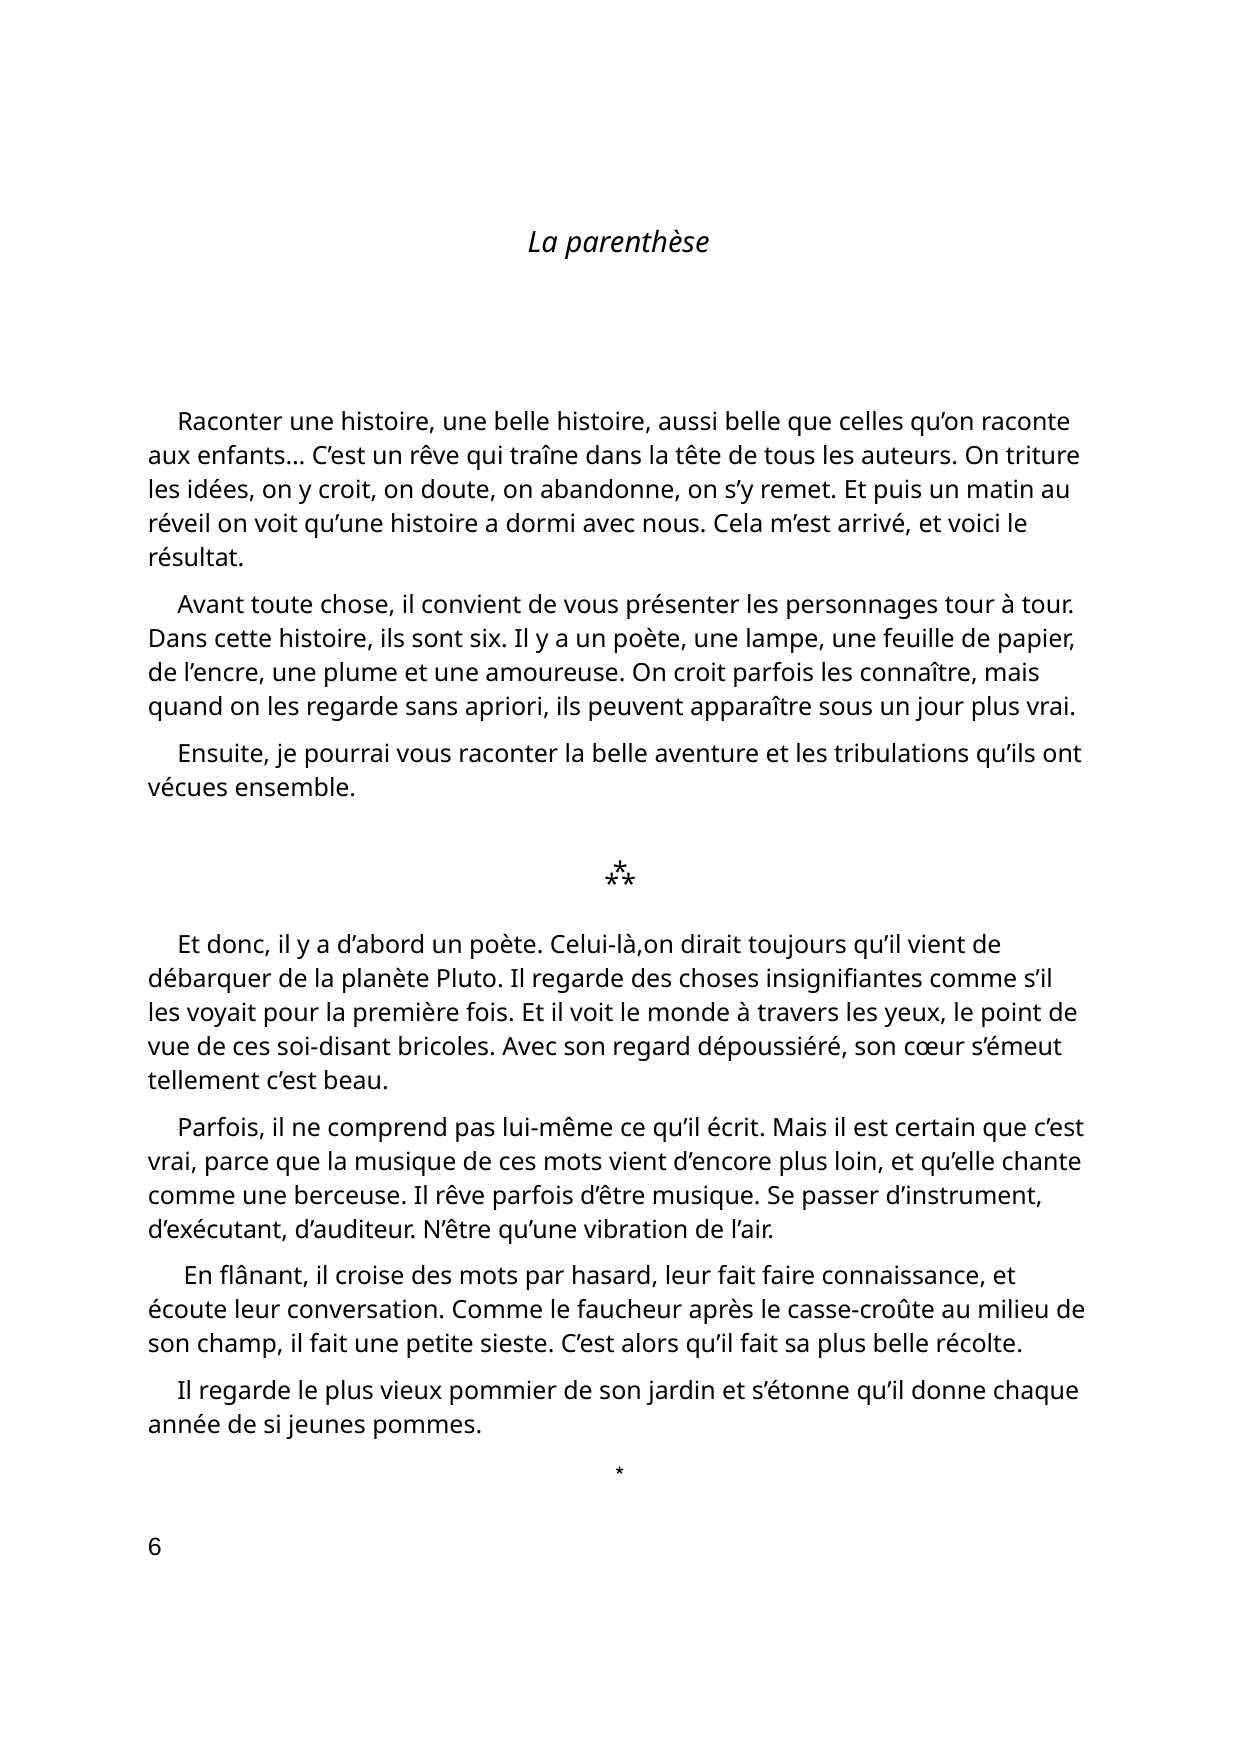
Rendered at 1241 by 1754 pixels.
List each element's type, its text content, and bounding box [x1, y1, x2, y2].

text ﹡ [148, 1453, 1092, 1490]
text Avant toute chose, il convient de vous présenter les personnages tour à tour. Dans cette histoire, ils sont six. Il y a un poète, une lampe, une feuille de papier, de l’encre, une plume et une amoureuse. On croit parfois les connaître, mais quand on les regarde sans apriori, ils peuvent apparaître sous un jour plus vrai. [148, 586, 1092, 723]
text ⁂ [148, 853, 1092, 889]
text Raconter une histoire, une belle histoire, aussi belle que celles qu’on raconte aux enfants… C’est un rêve qui traîne dans la tête de tous les auteurs. On triture les idées, on y croit, on doute, on abandonne, on s’y remet. Et puis un matin au réveil on voit qu’une histoire a dormi avec nous. Cela m’est arrivé, et voici le résultat. [148, 404, 1092, 574]
text Et donc, il y a d’abord un poète. Celui-là,on dirait toujours qu’il vient de débarquer de la planète Pluto. Il regarde des choses insignifiantes comme s’il les voyait pour la première fois. Et il voit le monde à travers les yeux, le point de vue de ces soi-disant bricoles. Avec son regard dépoussiéré, son cœur s’émeut tellement c’est beau. [148, 926, 1092, 1097]
text Ensuite, je pourrai vous raconter la belle aventure et les tribulations qu’ils ont vécues ensemble. [148, 735, 1092, 803]
text En flânant, il croise des mots par hasard, leur fait faire connaissance, et écoute leur conversation. Comme le faucheur après le casse-croûte au milieu de son champ, il fait une petite sieste. C’est alors qu’il fait sa plus belle récolte. [148, 1258, 1092, 1360]
text Il regarde le plus vieux pommier de son jardin et s’étonne qu’il donne chaque année de si jeunes pommes. [148, 1373, 1092, 1441]
text La parenthèse [148, 221, 1092, 261]
text Parfois, il ne comprend pas lui-même ce qu’il écrit. Mais il est certain que c’est vrai, parce que la musique de ces mots vient d’encore plus loin, et qu’elle chante comme une berceuse. Il rêve parfois d’être musique. Se passer d’instrument, d’exécutant, d’auditeur. N’être qu’une vibration de l’air. [148, 1109, 1092, 1246]
